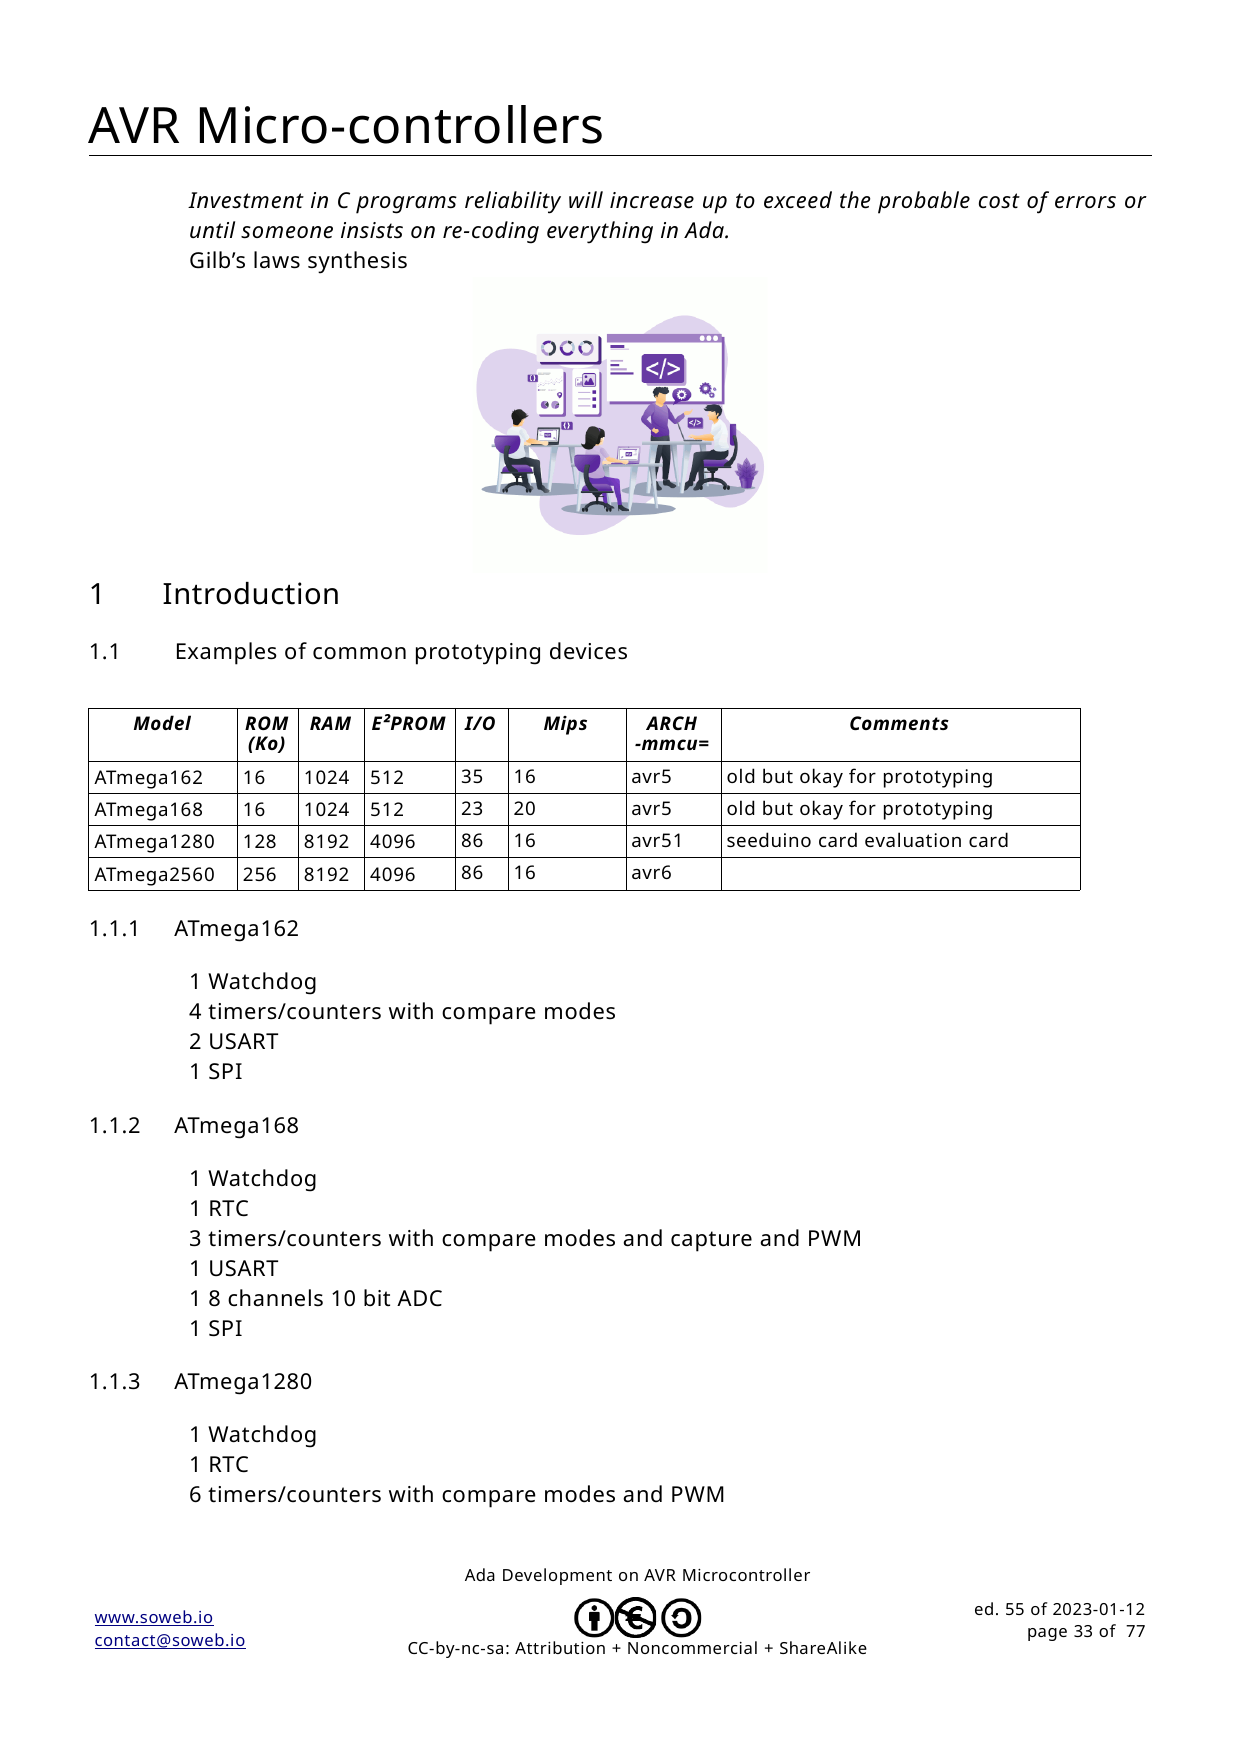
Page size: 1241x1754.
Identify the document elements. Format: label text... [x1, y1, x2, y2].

text 1 RTC [189, 1192, 1152, 1222]
text 6 timers/counters with compare modes and PWM [189, 1479, 1152, 1509]
picture [573, 1597, 657, 1638]
table_cell [722, 858, 1080, 889]
picture [472, 277, 768, 573]
table_cell seeduino card evaluation card [722, 826, 1080, 857]
table_cell ATmega162 [89, 762, 237, 793]
text Investment in C programs reliability will increase up to exceed the probable cost of errors or until someone insists on re-coding everything in Ada. [189, 185, 1152, 245]
text 1 Watchdog [189, 1162, 1152, 1192]
table_header ROM (Ko) [238, 709, 298, 761]
table_header Model [89, 709, 237, 761]
text 2 USART [189, 1026, 1152, 1056]
text 1 RTC [189, 1449, 1152, 1479]
table_header ARCH -mmcu= [627, 709, 721, 761]
subtitle ATmega1280 [88, 1366, 1152, 1407]
table_cell avr5 [627, 762, 721, 793]
text 1 8 channels 10 bit ADC [189, 1282, 1152, 1312]
table_cell 20 [509, 794, 626, 825]
subtitle Introduction [88, 304, 1152, 612]
table_cell 4096 [365, 826, 455, 857]
table_cell 16 [509, 858, 626, 889]
table_cell 86 [456, 858, 508, 889]
subtitle AVR Micro-controllers [88, 88, 1152, 155]
table_cell 35 [456, 762, 508, 793]
table_cell 86 [456, 826, 508, 857]
text 1 SPI [189, 1312, 1152, 1342]
table_cell 8192 [299, 858, 364, 889]
table_cell 512 [365, 794, 455, 825]
table_cell avr6 [627, 858, 721, 889]
table_header E²PROM [365, 709, 455, 761]
table_cell avr51 [627, 826, 721, 857]
subtitle Examples of common prototyping devices [88, 636, 1152, 666]
text 1 USART [189, 1252, 1152, 1282]
table_cell 256 [238, 858, 298, 889]
table_cell 8192 [299, 826, 364, 857]
subtitle ATmega162 [88, 913, 1152, 954]
table_cell 16 [238, 794, 298, 825]
table_cell 4096 [365, 858, 455, 889]
text 3 timers/counters with compare modes and capture and PWM [189, 1222, 1152, 1252]
table_cell ATmega1280 [89, 826, 237, 857]
table_cell 16 [238, 762, 298, 793]
table_header I/O [456, 709, 508, 761]
table_cell 1024 [299, 762, 364, 793]
table_cell ATmega168 [89, 794, 237, 825]
text 1 Watchdog [189, 966, 1152, 996]
table_header Comments [722, 709, 1080, 761]
table_header RAM [299, 709, 364, 761]
text 4 timers/counters with compare modes [189, 996, 1152, 1026]
picture [660, 1597, 702, 1638]
table_cell 128 [238, 826, 298, 857]
table_cell 16 [509, 762, 626, 793]
text 1 Watchdog [189, 1419, 1152, 1449]
table_cell old but okay for prototyping [722, 794, 1080, 825]
table_cell 16 [509, 826, 626, 857]
table_header Mips [509, 709, 626, 761]
table_cell 1024 [299, 794, 364, 825]
table_cell ATmega2560 [89, 858, 237, 889]
table_cell 512 [365, 762, 455, 793]
text Gilb’s laws synthesis [189, 245, 1152, 275]
table_cell 23 [456, 794, 508, 825]
table_cell old but okay for prototyping [722, 762, 1080, 793]
table_cell avr5 [627, 794, 721, 825]
subtitle ATmega168 [88, 1110, 1152, 1151]
text 1 SPI [189, 1056, 1152, 1086]
